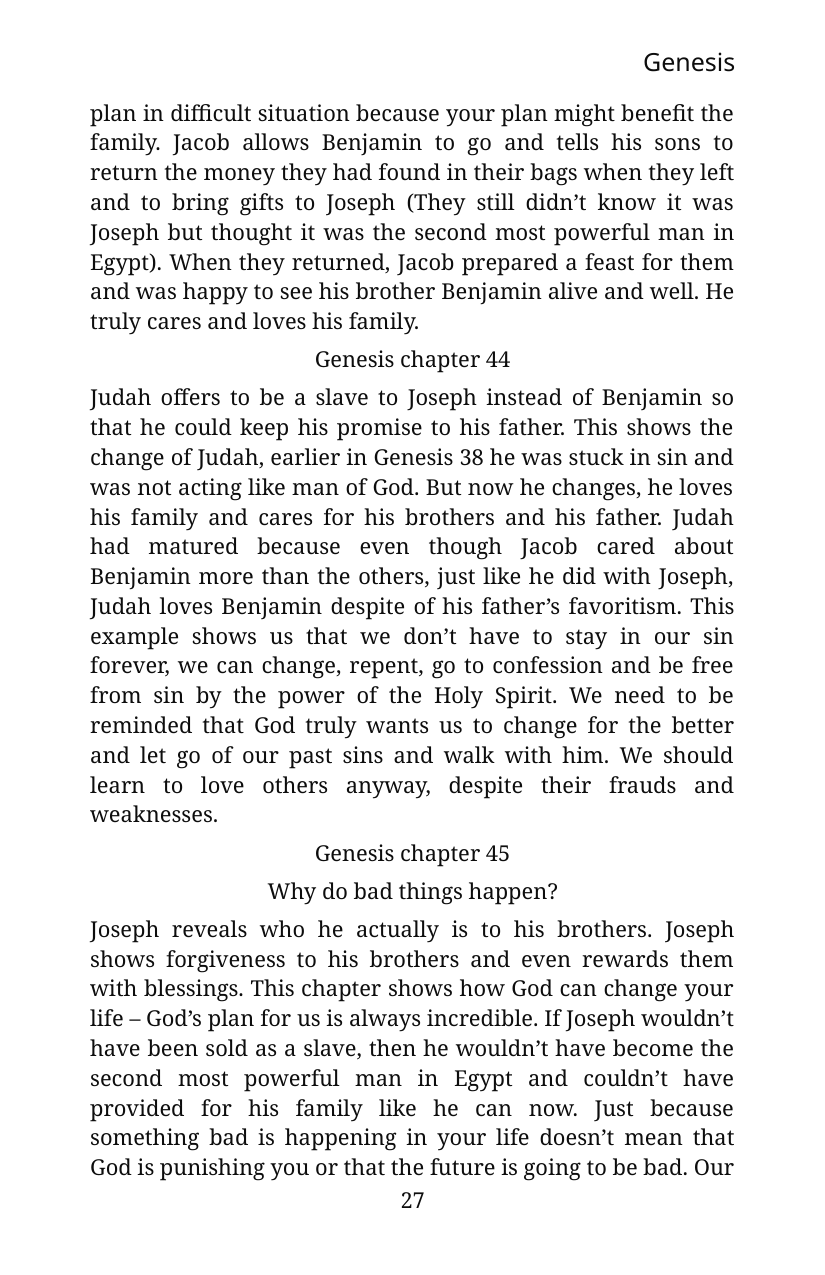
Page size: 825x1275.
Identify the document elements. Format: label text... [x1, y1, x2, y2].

text Genesis chapter 45 [90, 837, 735, 867]
text plan in difficult situation because your plan might benefit the family. Jacob allows Benjamin to go and tells his sons to return the money they had found in their bags when they left and to bring gifts to Joseph (They still didn’t know it was Joseph but thought it was the second most powerful man in Egypt). When they returned, Jacob prepared a feast for them and was happy to see his brother Benjamin alive and well. He truly cares and loves his family. [90, 97, 735, 336]
text Judah offers to be a slave to Joseph instead of Benjamin so that he could keep his promise to his father. This shows the change of Judah, earlier in Genesis 38 he was stuck in sin and was not acting like man of God. But now he changes, he loves his family and cares for his brothers and his father. Judah had matured because even though Jacob cared about Benjamin more than the others, just like he did with Joseph, Judah loves Benjamin despite of his father’s favoritism. This example shows us that we don’t have to stay in our sin forever, we can change, repent, go to confession and be free from sin by the power of the Holy Spirit. We need to be reminded that God truly wants us to change for the better and let go of our past sins and walk with him. We should learn to love others anyway, despite their frauds and weaknesses. [90, 382, 735, 829]
text Genesis chapter 44 [90, 344, 735, 374]
text Why do bad things happen? [90, 876, 735, 905]
text Joseph reveals who he actually is to his brothers. Joseph shows forgiveness to his brothers and even rewards them with blessings. This chapter shows how God can change your life – God’s plan for us is always incredible. If Joseph wouldn’t have been sold as a slave, then he wouldn’t have become the second most powerful man in Egypt and couldn’t have provided for his family like he can now. Just because something bad is happening in your life doesn’t mean that God is punishing you or that the future is going to be bad. Our [90, 914, 735, 1182]
